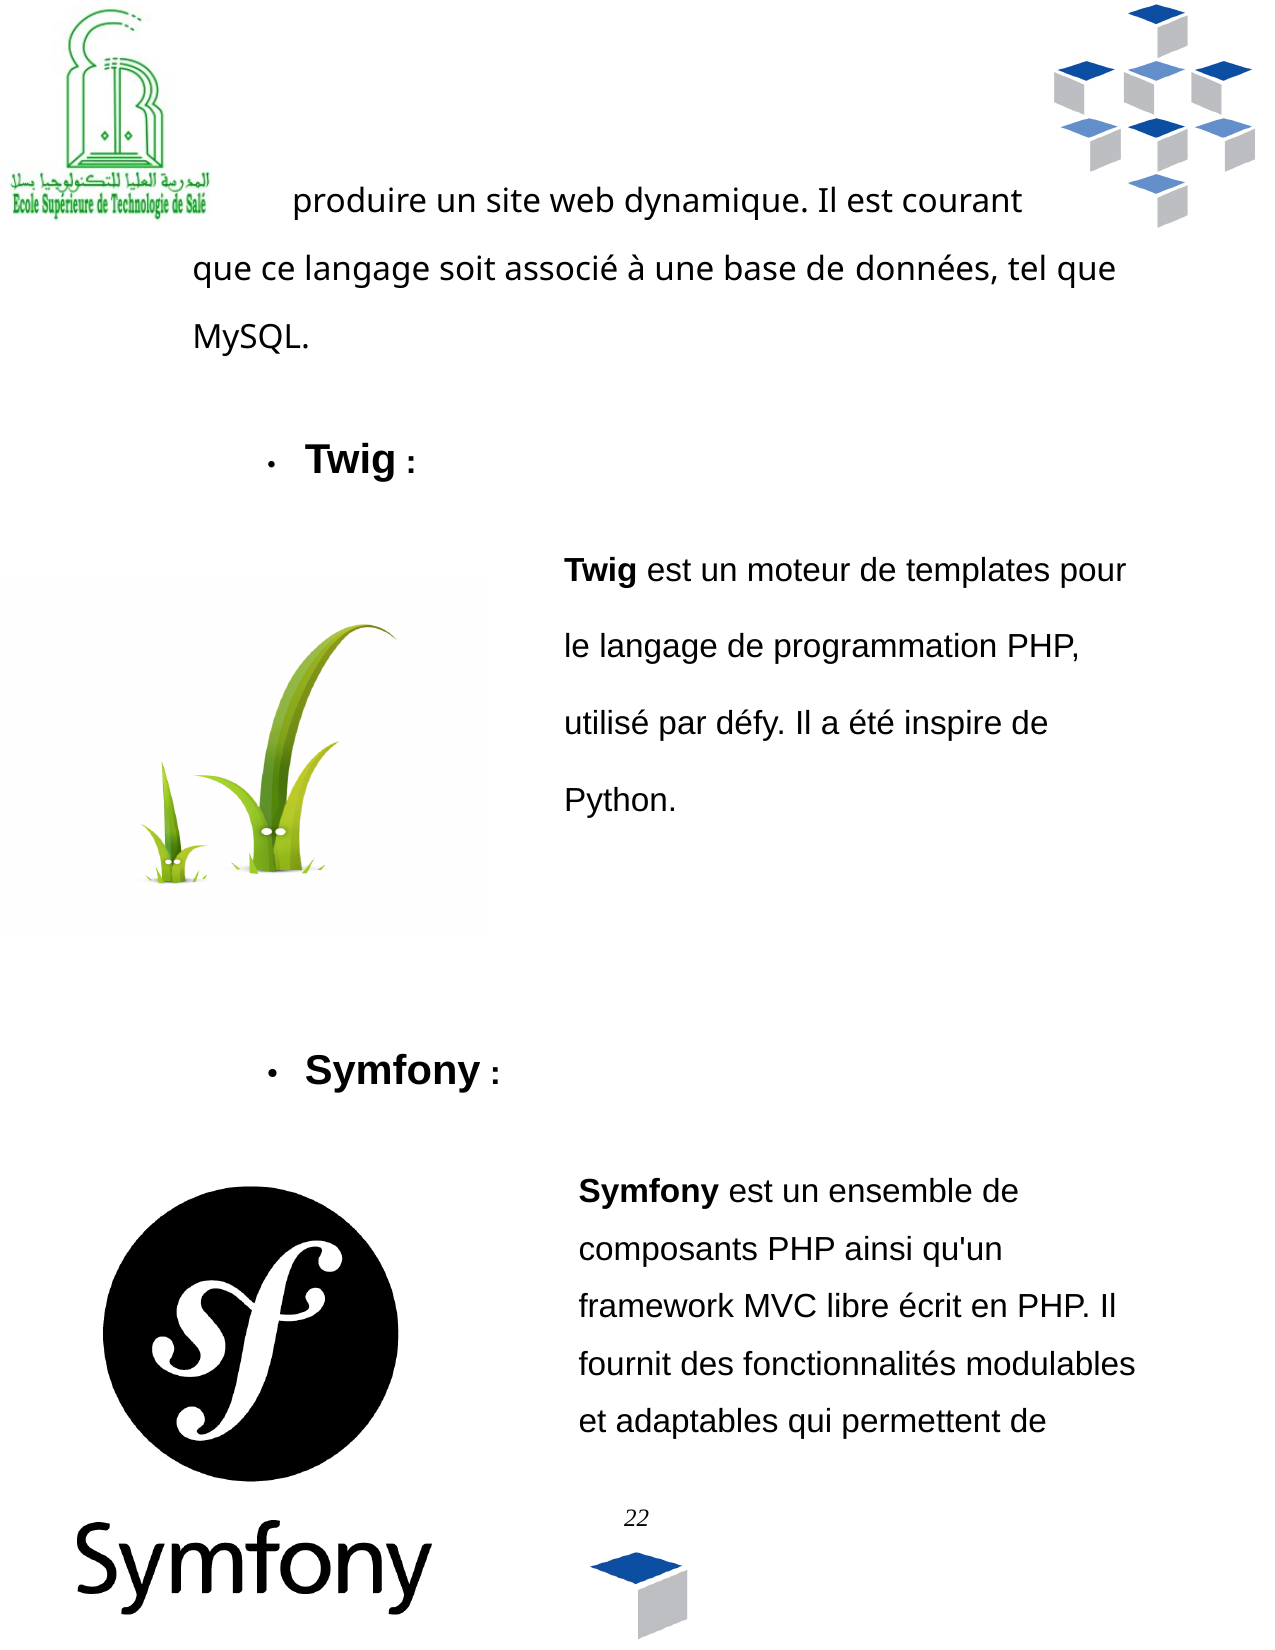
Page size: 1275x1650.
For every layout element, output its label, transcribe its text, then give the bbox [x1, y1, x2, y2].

picture [0, 573, 490, 933]
picture [1040, 0, 1275, 232]
text produire un site web dynamique. Il est courant que ce langage soit associé à une base de données, tel que MySQL. [192, 176, 1157, 358]
list Twig : [267, 434, 1157, 482]
picture [1, 5, 218, 222]
picture [577, 1546, 714, 1643]
text Symfony est un ensemble de composants PHP ainsi qu'un framework MVC libre écrit en PHP. Il fournit des fonctionnalités modulables et adaptables qui permettent de [505, 1171, 1157, 1440]
text Twig est un moteur de templates pour le langage de programmation PHP, utilisé par défy. Il a été inspire de Python. [192, 549, 1157, 819]
picture [0, 1145, 505, 1650]
list Symfony : [267, 1045, 1157, 1093]
